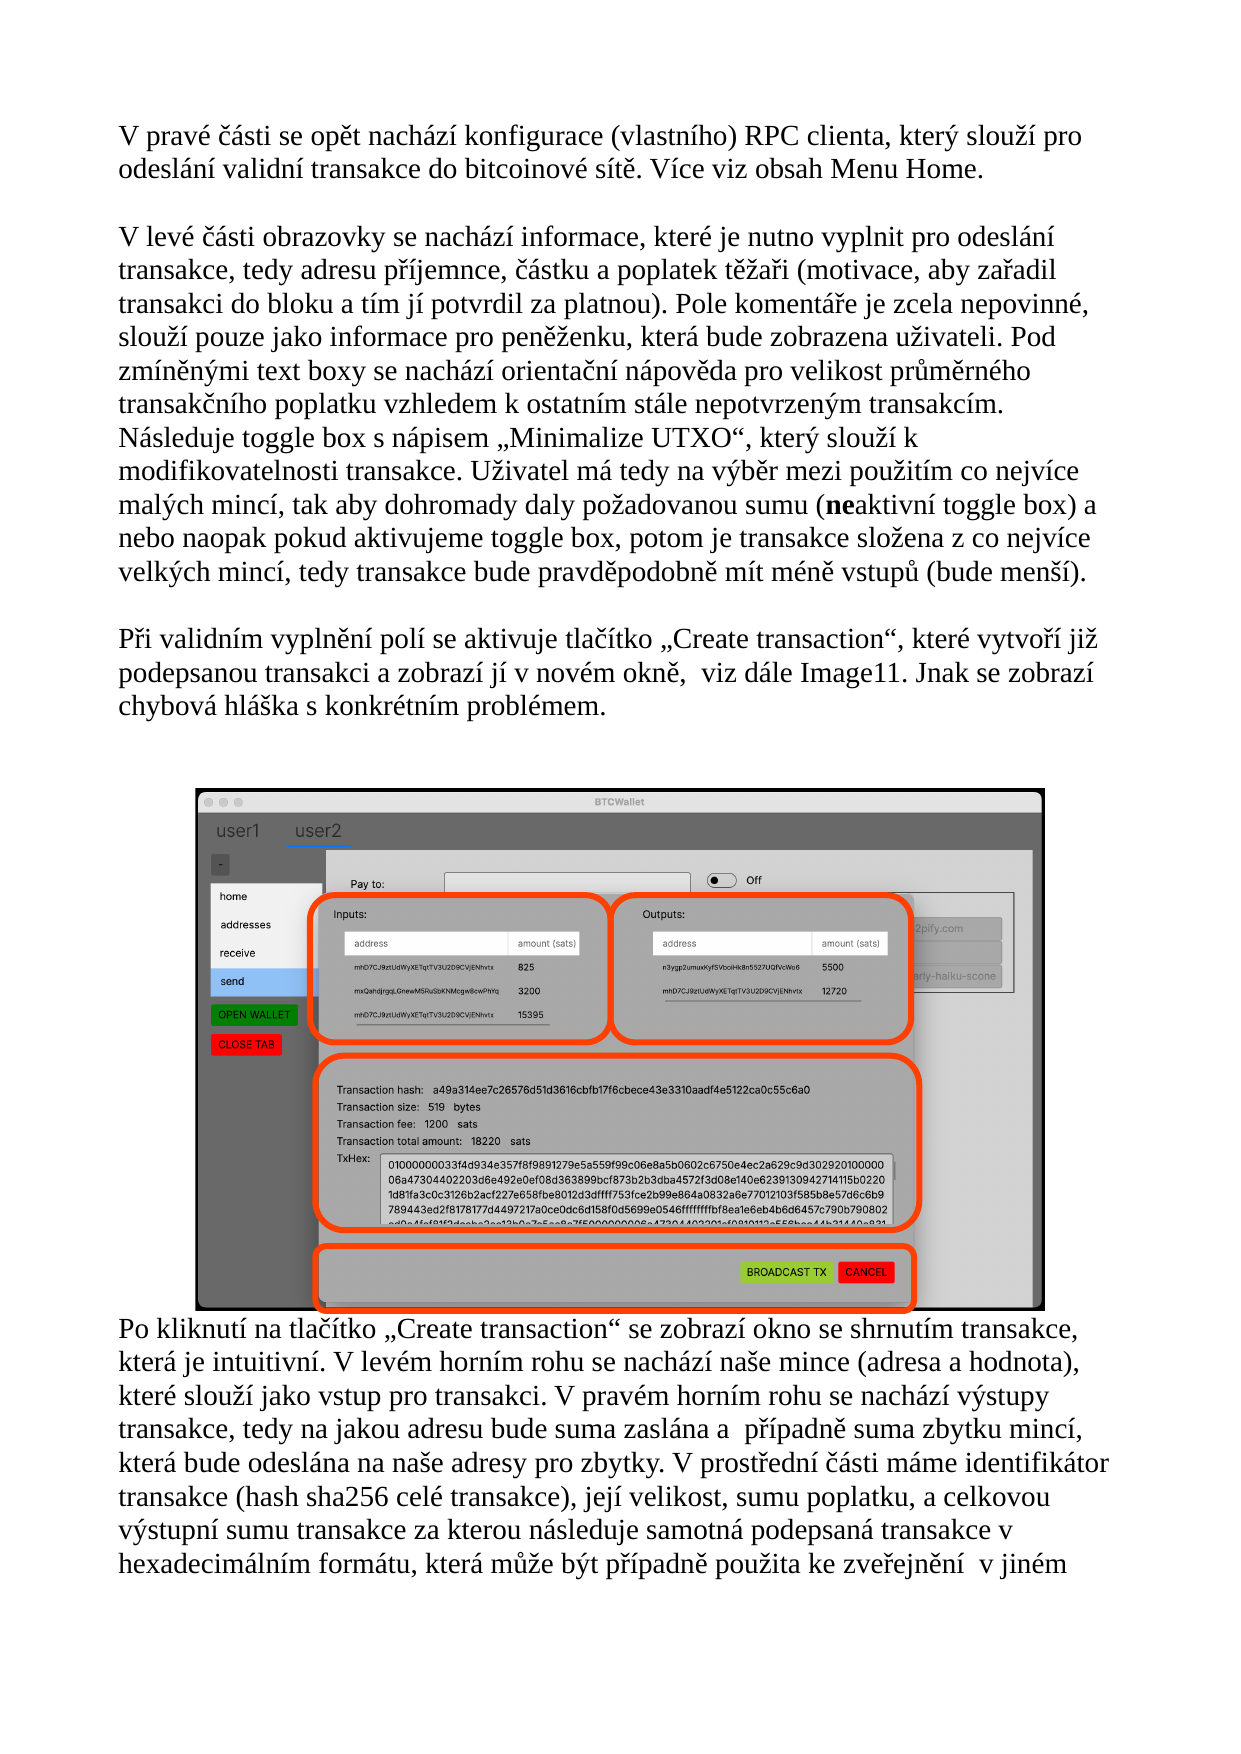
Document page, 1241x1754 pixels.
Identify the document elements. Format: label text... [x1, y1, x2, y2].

text V pravé části se opět nachází konfigurace (vlastního) RPC clienta, který slouží pro odeslání validní transakce do bitcoinové sítě. Více viz obsah Menu Home. [118, 118, 1122, 185]
text Po kliknutí na tlačítko „Create transaction“ se zobrazí okno se shrnutím transakce, která je intuitivní. V levém horním rohu se nachází naše mince (adresa a hodnota), které slouží jako vstup pro transakci. V pravém horním rohu se nachází výstupy transakce, tedy na jakou adresu bude suma zaslána a případně suma zbytku mincí, která bude odeslána na naše adresy pro zbytky. V prostřední části máme identifikátor transakce (hash sha256 celé transakce), její velikost, sumu poplatku, a celkovou výstupní sumu transakce za kterou následuje samotná podepsaná transakce v hexadecimálním formátu, která může být případně použita ke zveřejnění v jiném [118, 789, 1122, 1579]
text V levé části obrazovky se nachází informace, které je nutno vyplnit pro odeslání transakce, tedy adresu příjemnce, částku a poplatek těžaři (motivace, aby zařadil transakci do bloku a tím jí potvrdil za platnou). Pole komentáře je zcela nepovinné, slouží pouze jako informace pro peněženku, která bude zobrazena uživateli. Pod zmíněnými text boxy se nachází orientační nápověda pro velikost průměrného transakčního poplatku vzhledem k ostatním stále nepotvrzeným transakcím. Následuje toggle box s nápisem „Minimalize UTXO“, který slouží k modifikovatelnosti transakce. Uživatel má tedy na výběr mezi použitím co nejvíce malých mincí, tak aby dohromady daly požadovanou sumu (neaktivní toggle box) a nebo naopak pokud aktivujeme toggle box, potom je transakce složena z co nejvíce velkých mincí, tedy transakce bude pravděpodobně mít méně vstupů (bude menší). [118, 219, 1122, 588]
picture [319, 1250, 911, 1307]
text Při validním vyplnění polí se aktivuje tlačítko „Create transaction“, které vytvoří již podepsanou transakci a zobrazí jí v novém okně, viz dále Image11. Jnak se zobrazí chybová hláška s konkrétním problémem. [118, 621, 1122, 722]
picture [195, 788, 1045, 1311]
